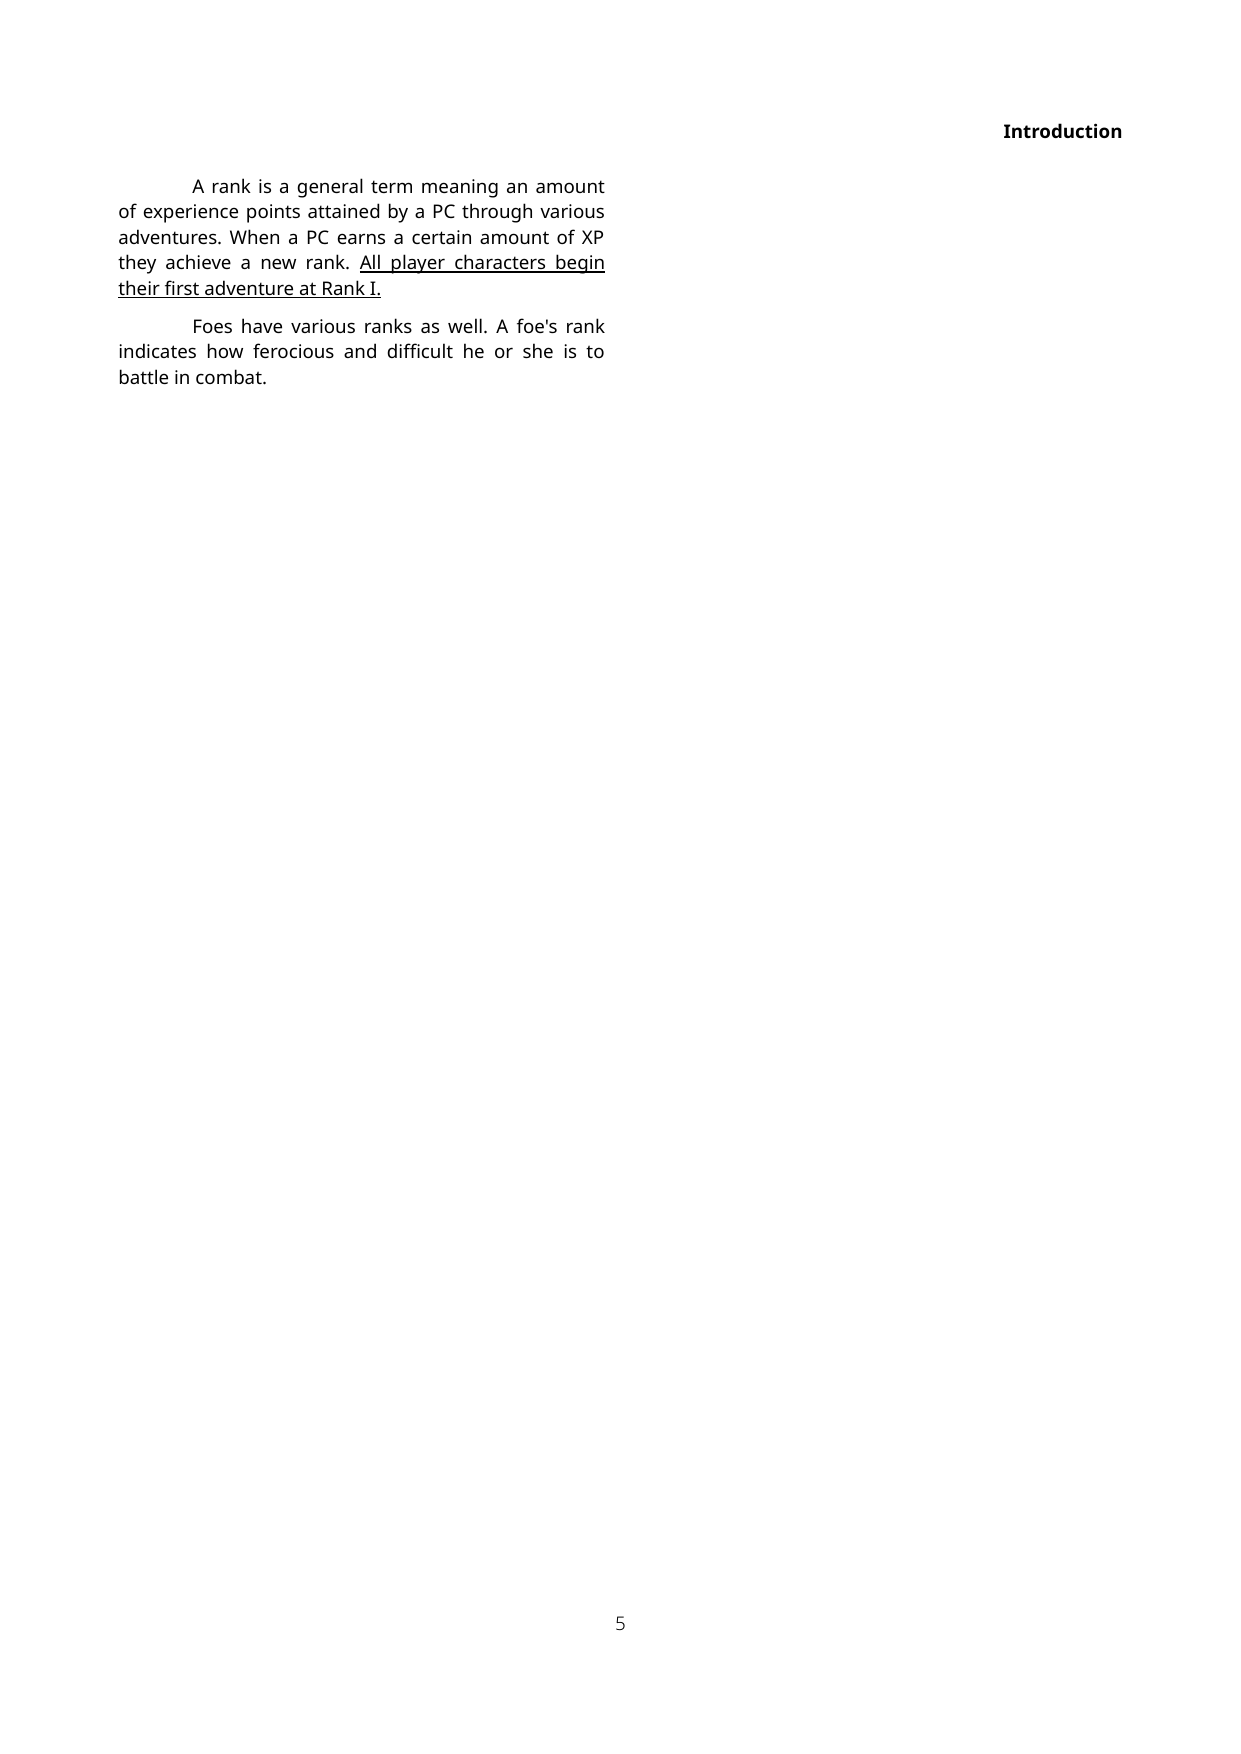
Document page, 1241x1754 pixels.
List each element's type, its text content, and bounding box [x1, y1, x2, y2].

text Foes have various ranks as well. A foe's rank indicates how ferocious and difficult he or she is to battle in combat. [118, 313, 605, 390]
text A rank is a general term meaning an amount of experience points attained by a PC through various adventures. When a PC earns a certain amount of XP they achieve a new rank. All player characters begin their first adventure at Rank I. [118, 173, 605, 301]
